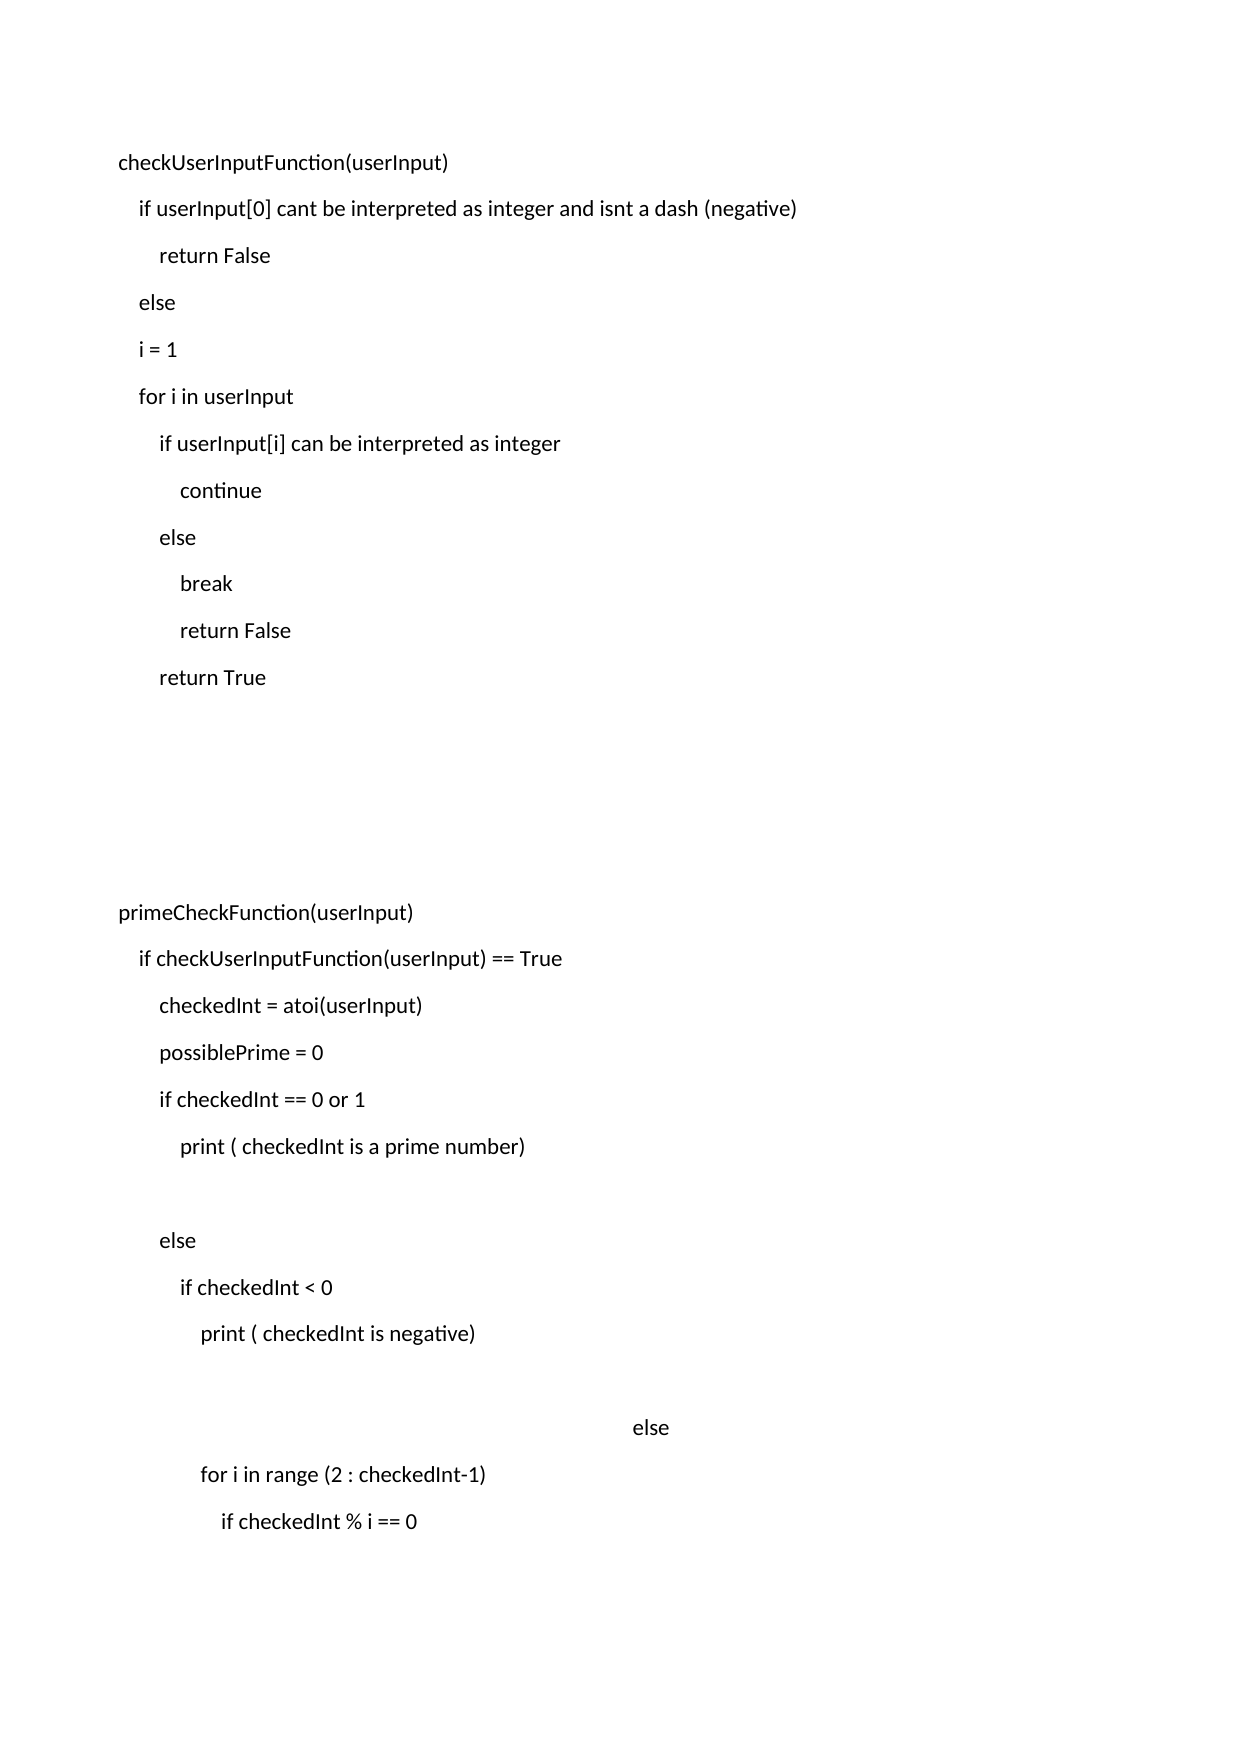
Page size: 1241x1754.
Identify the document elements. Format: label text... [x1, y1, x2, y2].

text print ( checkedInt is negative) [118, 1319, 1122, 1347]
text print ( checkedInt is a prime number) [118, 1132, 1122, 1160]
text else [118, 523, 1122, 551]
text return True [118, 663, 1122, 691]
text possiblePrime = 0 [118, 1038, 1122, 1066]
text else [118, 1226, 1122, 1254]
text break [118, 569, 1122, 597]
text else [118, 1413, 1122, 1441]
text if checkedInt % i == 0 [118, 1507, 1122, 1535]
text if userInput[0] cant be interpreted as integer and isnt a dash (negative) [118, 194, 1122, 222]
text return False [118, 241, 1122, 269]
text if checkedInt == 0 or 1 [118, 1085, 1122, 1113]
text primeCheckFunction(userInput) [118, 898, 1122, 926]
text if checkedInt < 0 [118, 1273, 1122, 1301]
text checkedInt = atoi(userInput) [118, 991, 1122, 1019]
text continue [118, 476, 1122, 504]
text return False [118, 616, 1122, 644]
text if checkUserInputFunction(userInput) == True [118, 944, 1122, 972]
text for i in userInput [118, 382, 1122, 410]
text else [118, 288, 1122, 316]
text if userInput[i] can be interpreted as integer [118, 429, 1122, 457]
text i = 1 [118, 335, 1122, 363]
text for i in range (2 : checkedInt-1) [118, 1460, 1122, 1488]
text checkUserInputFunction(userInput) [118, 148, 1122, 176]
